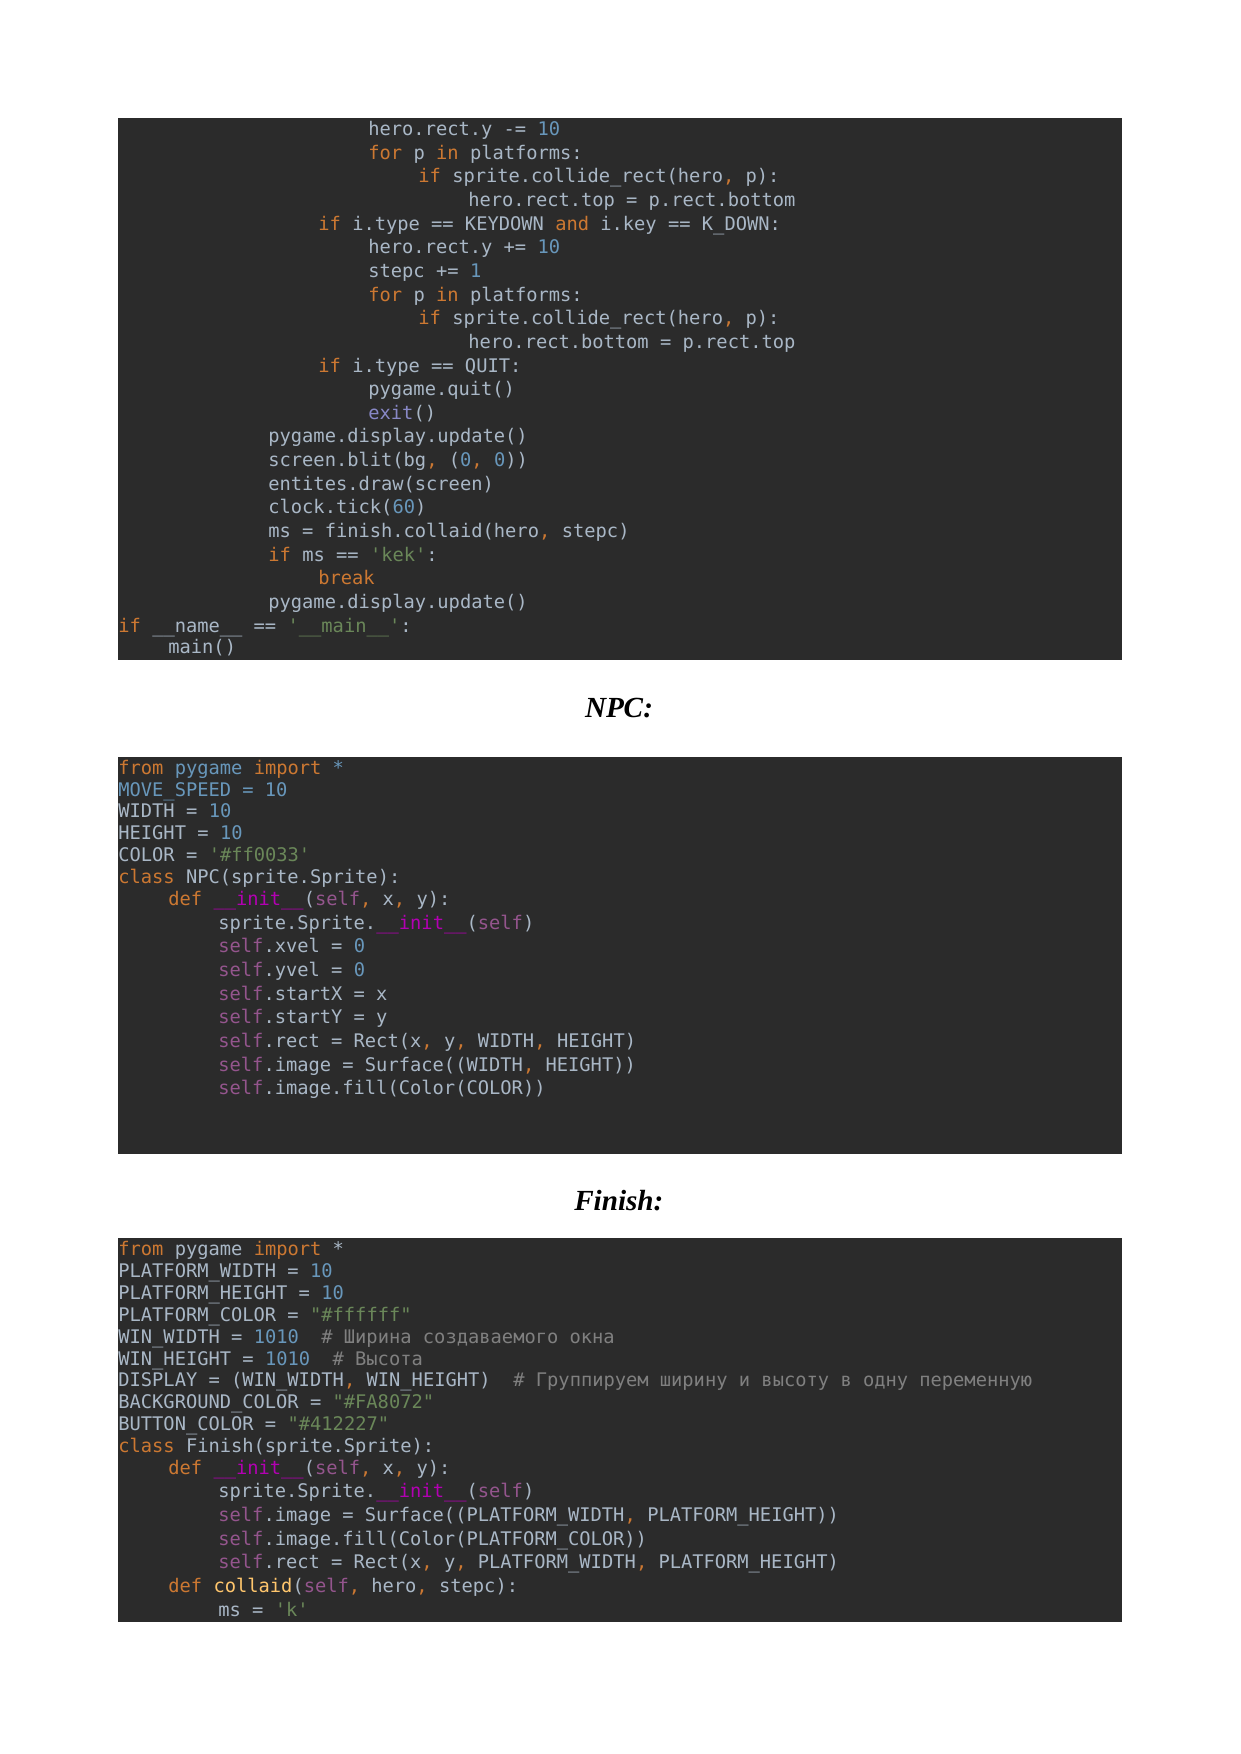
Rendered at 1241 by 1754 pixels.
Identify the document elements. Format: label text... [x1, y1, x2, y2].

text class NPC(sprite.Sprite): [118, 866, 1122, 888]
text def collaid(self, hero, stepc): [118, 1575, 1122, 1599]
text if __name__ == '__main__': [118, 615, 1122, 637]
text BUTTON_COLOR = "#412227" [118, 1413, 1122, 1435]
subtitle MOVE_SPEED = 10 [118, 779, 1122, 801]
text DISPLAY = (WIN_WIDTH, WIN_HEIGHT) # Группируем ширину и высоту в одну переменную [118, 1369, 1122, 1391]
text COLOR = '#ff0033' [118, 844, 1122, 866]
text self.yvel = 0 [118, 959, 1122, 983]
subtitle from pygame import * [118, 757, 1122, 779]
text clock.tick(60) [118, 496, 1122, 520]
text self.startY = y [118, 1006, 1122, 1030]
text self.image = Surface((PLATFORM_WIDTH, PLATFORM_HEIGHT)) [118, 1504, 1122, 1528]
subtitle NPC: [118, 690, 1122, 723]
text exit() [118, 402, 1122, 426]
text PLATFORM_COLOR = "#ffffff" [118, 1304, 1122, 1326]
text hero.rect.y -= 10 [118, 118, 1122, 142]
text sprite.Sprite.__init__(self) [118, 1481, 1122, 1504]
text self.image.fill(Color(COLOR)) [118, 1077, 1122, 1101]
text if i.type == KEYDOWN and i.key == K_DOWN: [118, 213, 1122, 236]
text stepc += 1 [118, 260, 1122, 284]
text break [118, 567, 1122, 591]
text pygame.display.update() [118, 591, 1122, 615]
text from pygame import * [118, 1238, 1122, 1260]
text WIN_WIDTH = 1010 # Ширина создаваемого окнa [118, 1326, 1122, 1347]
text def __init__(self, x, y): [118, 1457, 1122, 1481]
text self.xvel = 0 [118, 935, 1122, 959]
text PLATFORM_WIDTH = 10 [118, 1260, 1122, 1282]
text if i.type == QUIT: [118, 354, 1122, 378]
text pygame.quit() [118, 378, 1122, 402]
text hero.rect.y += 10 [118, 236, 1122, 260]
text for p in platforms: [118, 142, 1122, 165]
text for p in platforms: [118, 284, 1122, 307]
text pygame.display.update() [118, 426, 1122, 449]
text self.image = Surface((WIDTH, HEIGHT)) [118, 1053, 1122, 1077]
text hero.rect.top = p.rect.bottom [118, 189, 1122, 213]
text self.image.fill(Color(PLATFORM_COLOR)) [118, 1528, 1122, 1551]
text if sprite.collide_rect(hero, p): [118, 165, 1122, 189]
text BACKGROUND_COLOR = "#FA8072" [118, 1391, 1122, 1413]
text WIN_HEIGHT = 1010 # Высота [118, 1347, 1122, 1369]
text ms = 'k' [118, 1599, 1122, 1622]
text if sprite.collide_rect(hero, p): [118, 307, 1122, 331]
text self.startX = x [118, 983, 1122, 1006]
text if ms == 'kek': [118, 544, 1122, 567]
text PLATFORM_HEIGHT = 10 [118, 1282, 1122, 1304]
text ms = finish.collaid(hero, stepc) [118, 520, 1122, 544]
text self.rect = Rect(x, y, WIDTH, HEIGHT) [118, 1030, 1122, 1053]
text hero.rect.bottom = p.rect.top [118, 331, 1122, 354]
text entites.draw(screen) [118, 473, 1122, 496]
text HEIGHT = 10 [118, 822, 1122, 844]
text self.rect = Rect(x, y, PLATFORM_WIDTH, PLATFORM_HEIGHT) [118, 1551, 1122, 1575]
text def __init__(self, x, y): [118, 888, 1122, 912]
text screen.blit(bg, (0, 0)) [118, 449, 1122, 473]
text main() [118, 637, 1122, 660]
text class Finish(sprite.Sprite): [118, 1435, 1122, 1457]
text sprite.Sprite.__init__(self) [118, 912, 1122, 935]
subtitle Finish: [118, 1183, 1122, 1216]
text WIDTH = 10 [118, 801, 1122, 822]
